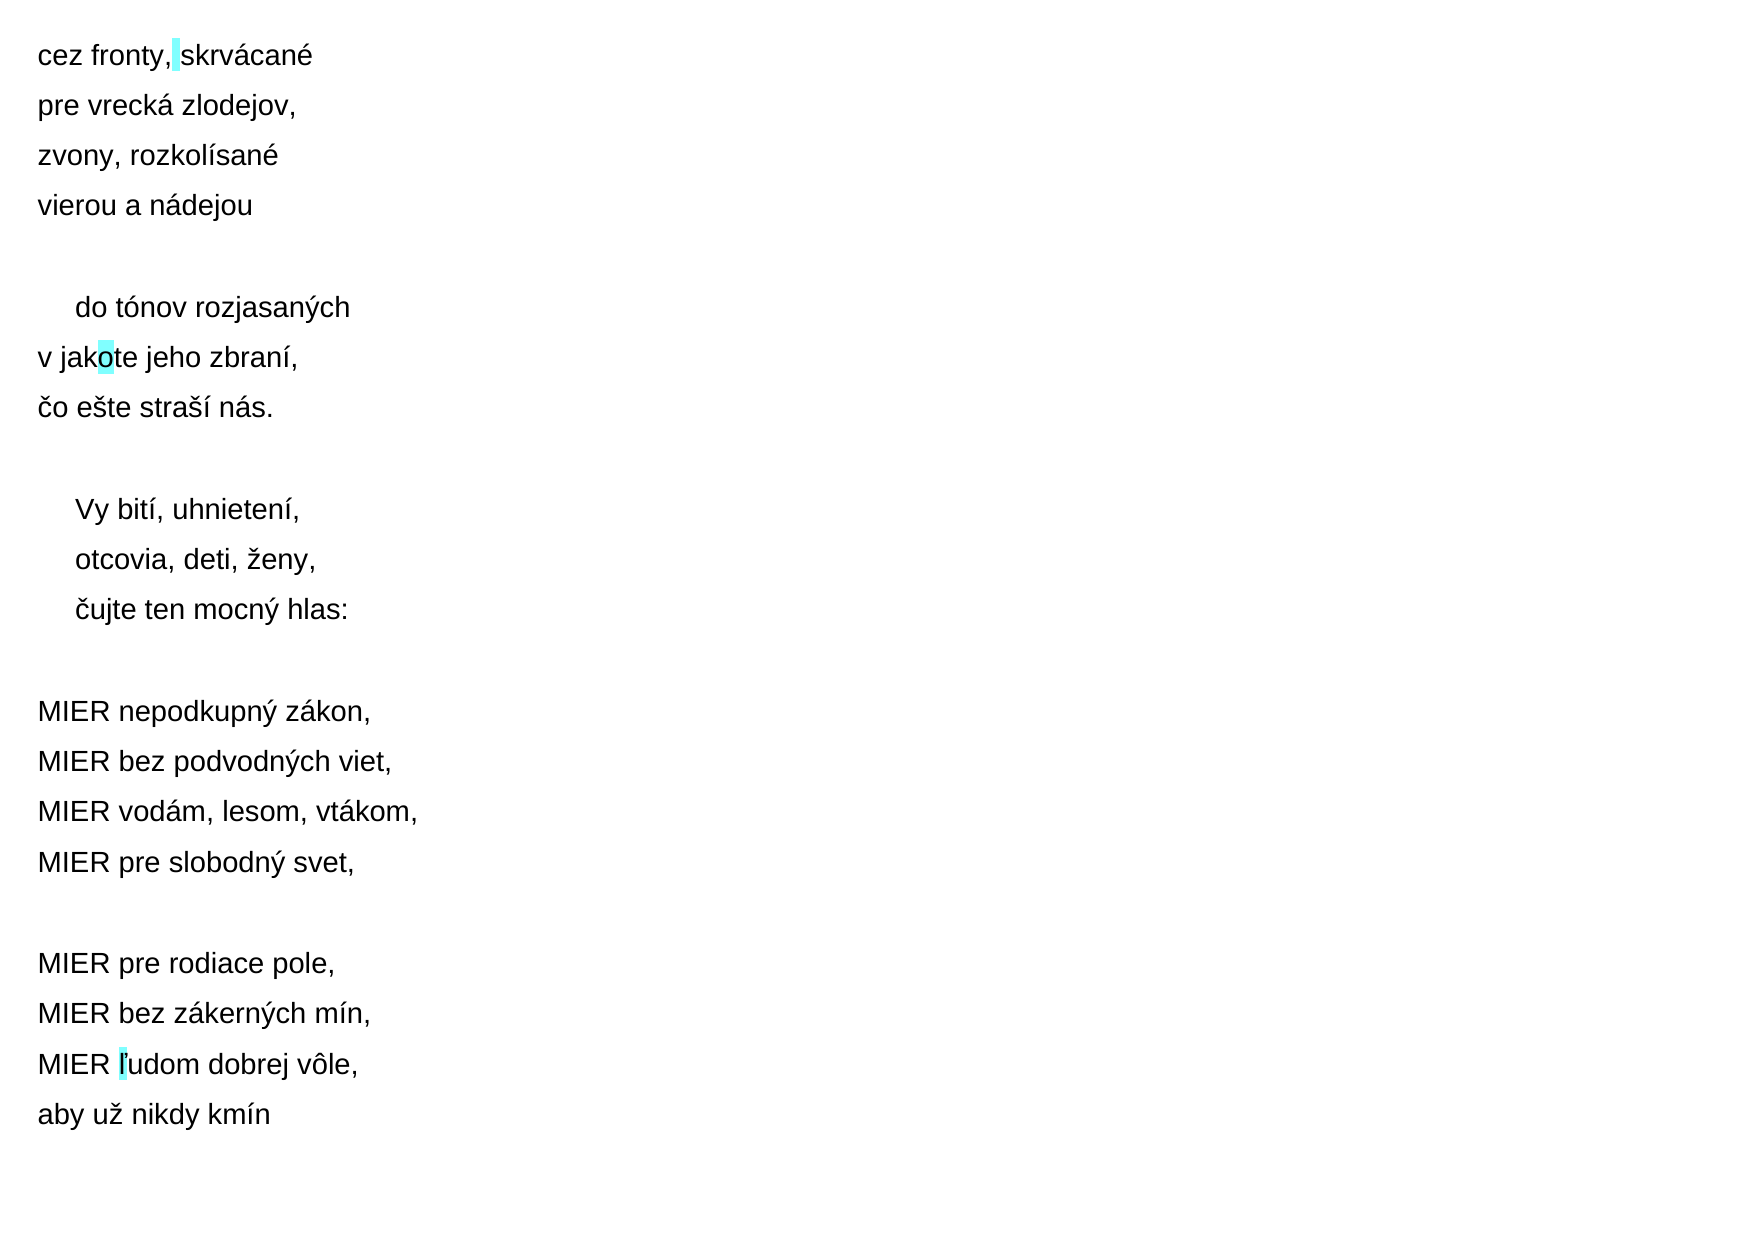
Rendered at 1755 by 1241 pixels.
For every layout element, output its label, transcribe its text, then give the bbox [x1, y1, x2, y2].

text MIER ľudom dobrej vôle, [37, 1047, 1148, 1080]
text vierou a nádejou [37, 188, 1148, 222]
text čo ešte straší nás. [37, 390, 1148, 424]
text otcovia, deti, ženy, [37, 542, 1148, 576]
text pre vrecká zlodejov, [37, 88, 1148, 121]
text MIER bez podvodných viet, [37, 744, 1148, 778]
text MIER nepodkupný zákon, [37, 694, 1148, 727]
text čujte ten mocný hlas: [37, 592, 1148, 626]
text MIER vodám, lesom, vtákom, [37, 794, 1148, 828]
text MIER pre rodiace pole, [37, 946, 1148, 979]
text MIER pre slobodný svet, [37, 845, 1148, 878]
text cez fronty, skrvácané [37, 37, 1148, 71]
text v jakote jeho zbraní, [37, 340, 1148, 374]
text do tónov rozjasaných [37, 290, 1148, 323]
text aby už nikdy kmín [37, 1097, 1148, 1131]
text MIER bez zákerných mín, [37, 996, 1148, 1030]
text Vy bití, uhnietení, [37, 492, 1148, 525]
text zvony, rozkolísané [37, 138, 1148, 172]
